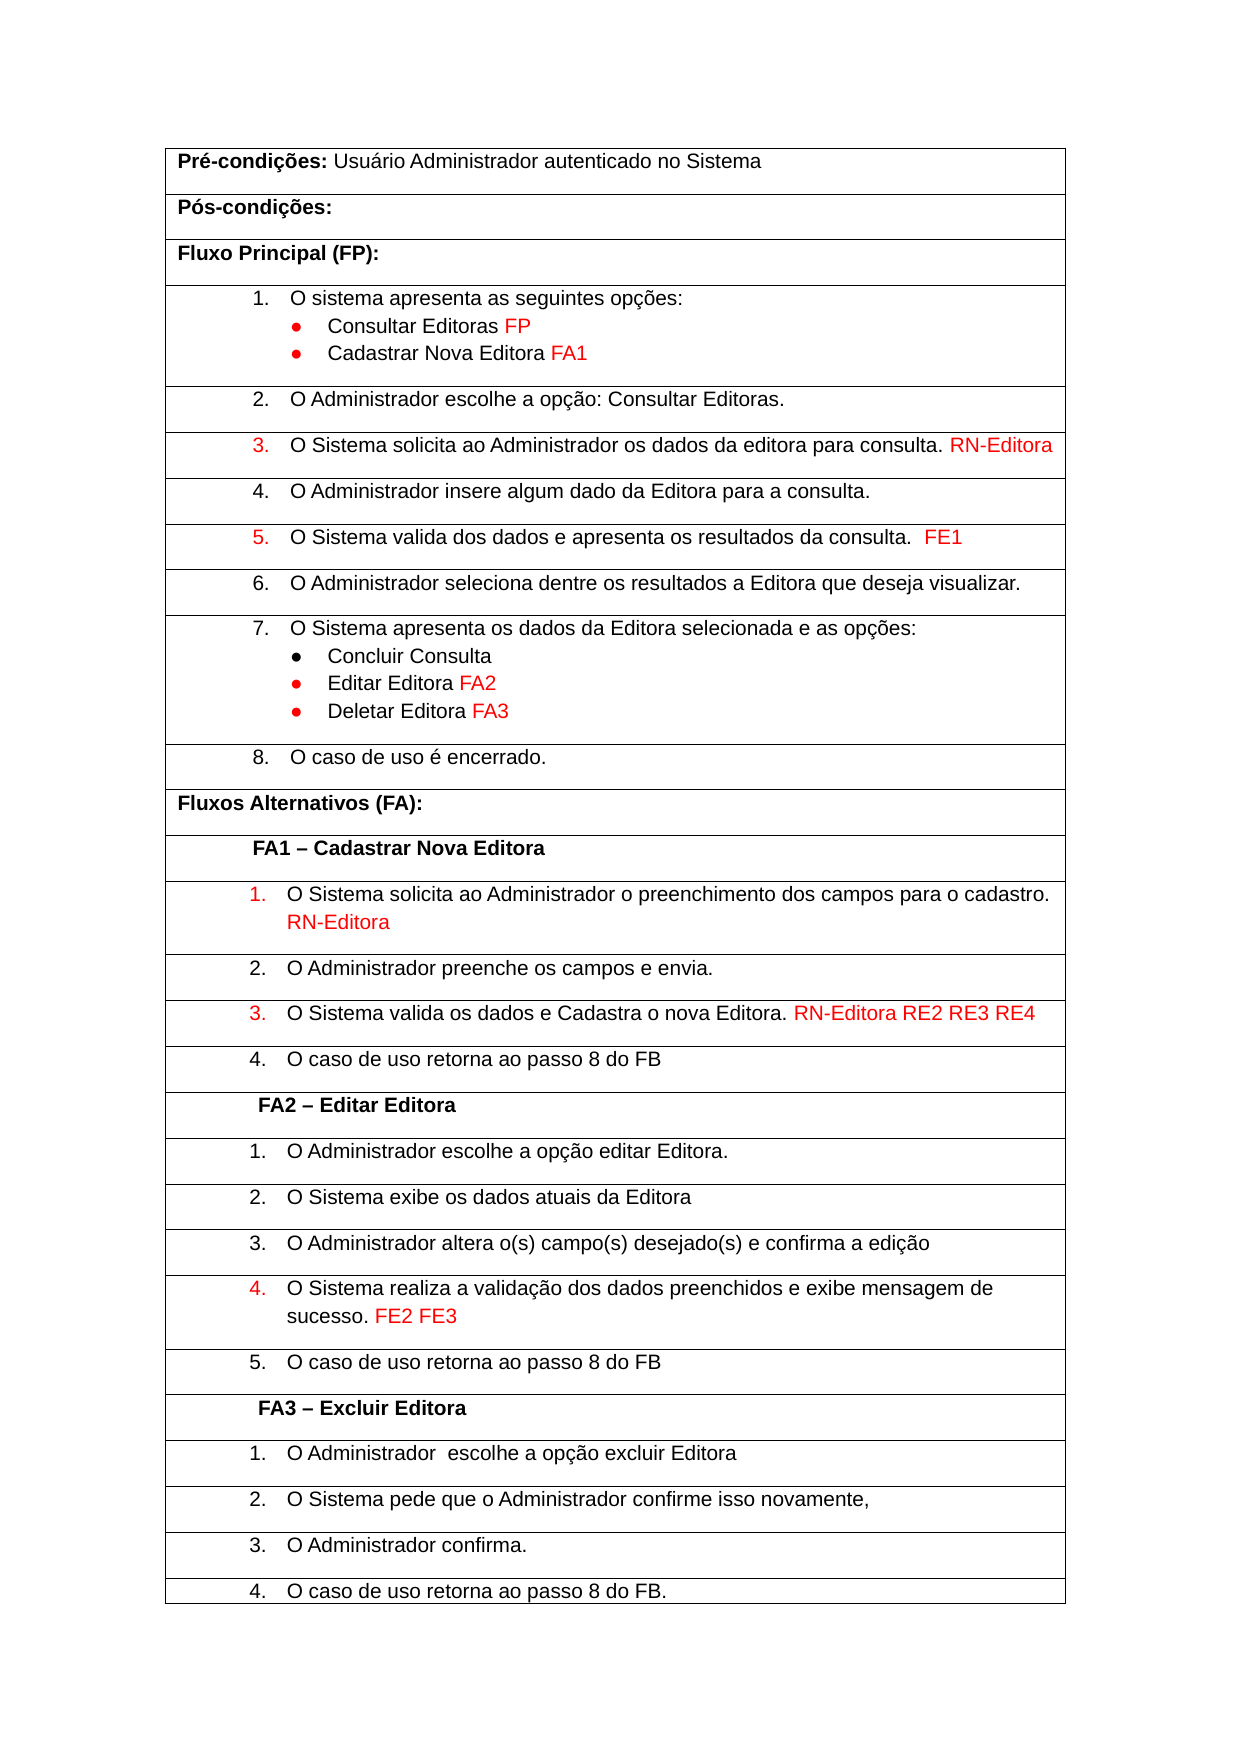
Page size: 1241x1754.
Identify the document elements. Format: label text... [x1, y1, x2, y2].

table_cell O Administrador preenche os campos e envia. [166, 955, 1065, 1000]
table_cell Fluxo Principal (FP): [166, 240, 1065, 285]
table_cell O Administrador seleciona dentre os resultados a Editora que deseja visualizar. [166, 570, 1065, 615]
table_cell O Sistema solicita ao Administrador o preenchimento dos campos para o cadastro. RN-Editora [166, 882, 1065, 954]
table_cell O Sistema apresenta os dados da Editora selecionada e as opções: Concluir Consulta Editar Editora FA2 Deletar Editora FA3 [166, 616, 1065, 743]
table_cell O caso de uso retorna ao passo 8 do FB. [166, 1579, 1065, 1603]
table_cell O Administrador confirma. [166, 1533, 1065, 1578]
table_cell O Administrador escolhe a opção editar Editora. [166, 1139, 1065, 1183]
table_cell O caso de uso retorna ao passo 8 do FB [166, 1047, 1065, 1092]
table_cell O caso de uso é encerrado. [166, 745, 1065, 789]
table_cell O Administrador insere algum dado da Editora para a consulta. [166, 479, 1065, 523]
table_cell FA2 – Editar Editora [166, 1093, 1065, 1138]
table_cell O Sistema exibe os dados atuais da Editora [166, 1185, 1065, 1229]
table_cell O Administrador escolhe a opção: Consultar Editoras. [166, 387, 1065, 432]
table_cell Pré-condições: Usuário Administrador autenticado no Sistema [166, 149, 1065, 193]
table_cell FA1 – Cadastrar Nova Editora [166, 836, 1065, 881]
table_cell O Sistema valida os dados e Cadastra o nova Editora. RN-Editora RE2 RE3 RE4 [166, 1001, 1065, 1046]
table_cell Pós-condições: [166, 195, 1065, 239]
table_cell O Administrador altera o(s) campo(s) desejado(s) e confirma a edição [166, 1230, 1065, 1275]
table_cell O Sistema valida dos dados e apresenta os resultados da consulta. FE1 [166, 525, 1065, 569]
table_cell O caso de uso retorna ao passo 8 do FB [166, 1350, 1065, 1394]
table_cell FA3 – Excluir Editora [166, 1395, 1065, 1440]
table_cell O Sistema pede que o Administrador confirme isso novamente, [166, 1487, 1065, 1532]
table_cell Fluxos Alternativos (FA): [166, 790, 1065, 835]
table_cell O Sistema realiza a validação dos dados preenchidos e exibe mensagem de sucesso. FE2 FE3 [166, 1276, 1065, 1348]
table_cell O Sistema solicita ao Administrador os dados da editora para consulta. RN-Editora [166, 433, 1065, 478]
table_cell O sistema apresenta as seguintes opções: Consultar Editoras FP Cadastrar Nova Editora FA1 [166, 286, 1065, 386]
table_cell O Administrador escolhe a opção excluir Editora [166, 1441, 1065, 1486]
